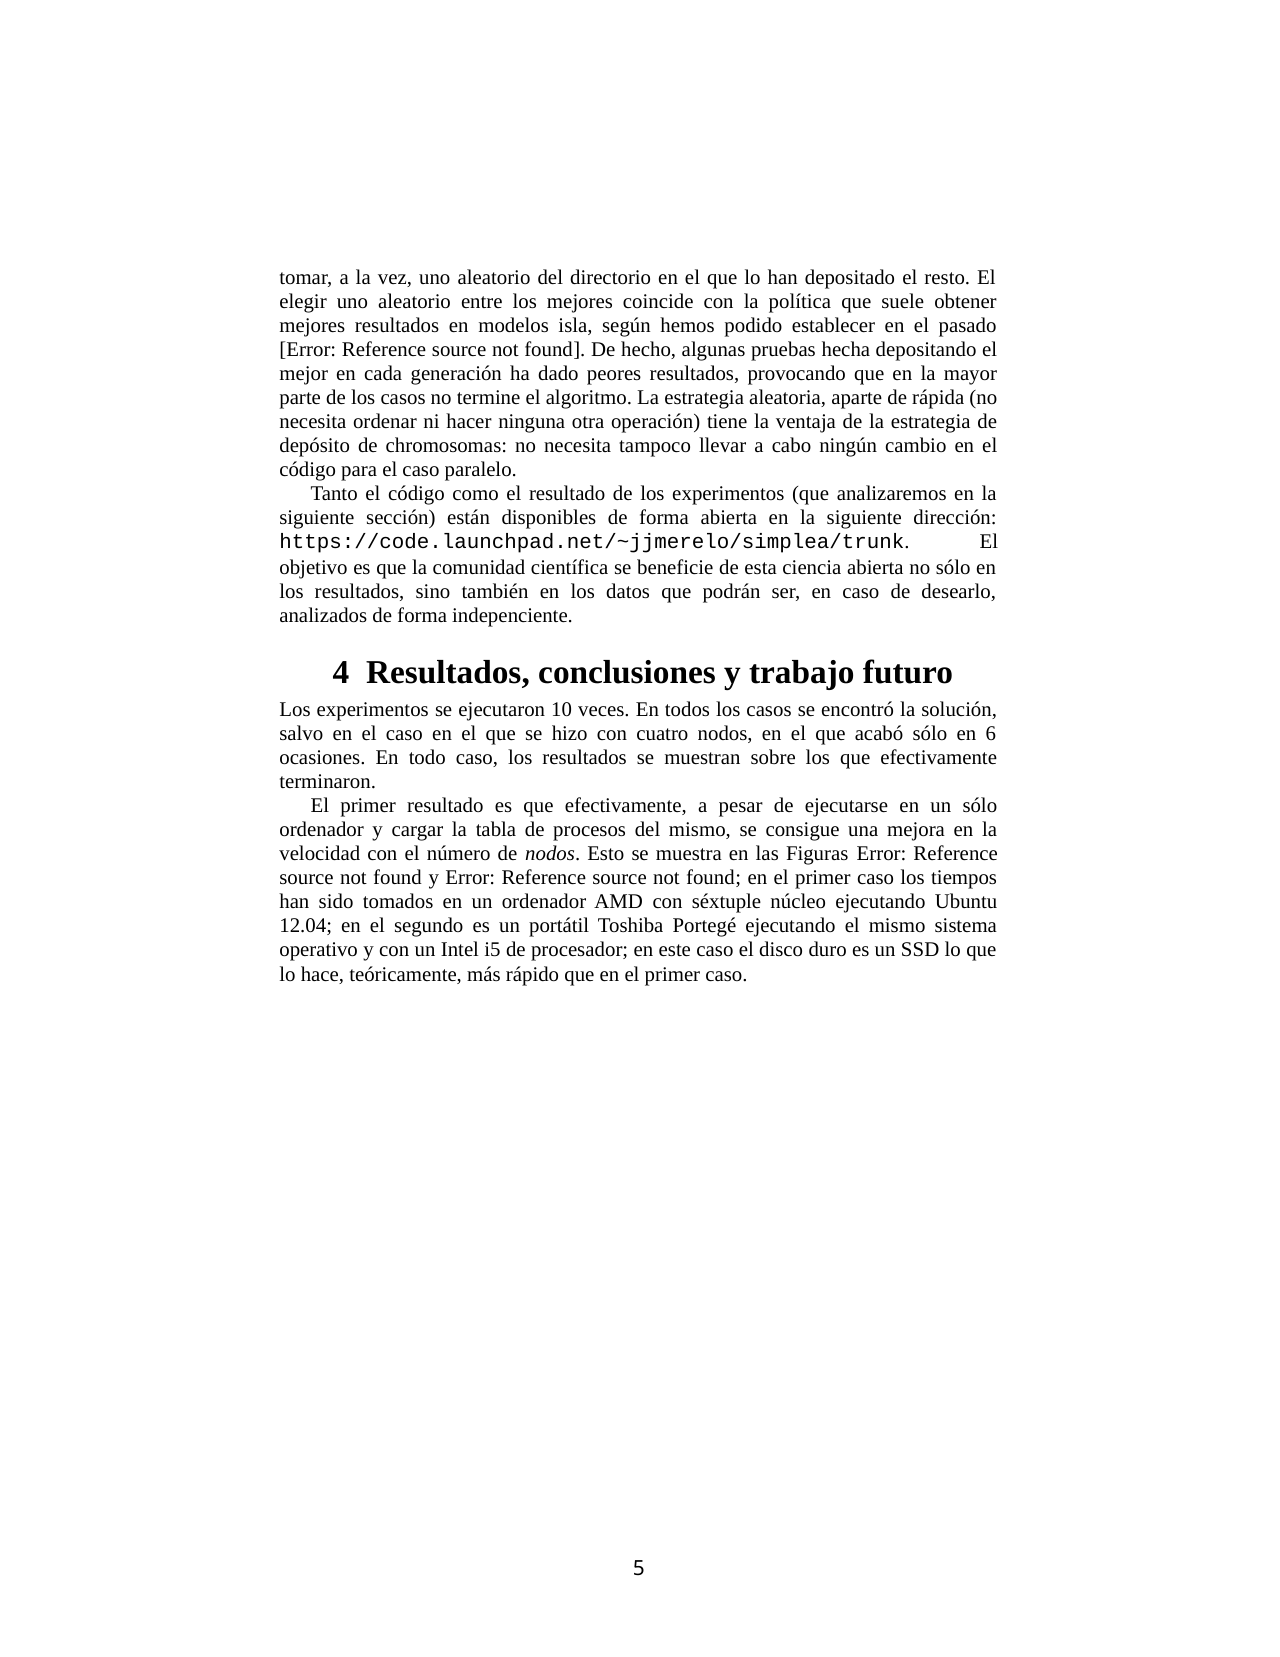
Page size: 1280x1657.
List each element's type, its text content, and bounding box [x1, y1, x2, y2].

text El primer resultado es que efectivamente, a pesar de ejecutarse en un sólo ordenador y cargar la tabla de procesos del mismo, se consigue una mejora en la velocidad con el número de nodos. Esto se muestra en las Figuras Error: No se encuentra la fuente de referencia y Error: No se encuentra la fuente de referencia; en el primer caso los tiempos han sido tomados en un ordenador AMD con séxtuple núcleo ejecutando Ubuntu 12.04; en el segundo es un portátil Toshiba Portegé ejecutando el mismo sistema operativo y con un Intel i5 de procesador; en este caso el disco duro es un SSD lo que lo hace, teóricamente, más rápido que en el primer caso. [279, 793, 998, 986]
text Tanto el código como el resultado de los experimentos (que analizaremos en la siguiente sección) están disponibles de forma abierta en la siguiente dirección: https://code.launchpad.net/~jjmerelo/simplea/trunk. El objetivo es que la comunidad científica se beneficie de esta ciencia abierta no sólo en los resultados, sino también en los datos que podrán ser, en caso de desearlo, analizados de forma indepenciente. [279, 481, 998, 627]
text Los experimentos se ejecutaron 10 veces. En todos los casos se encontró la solución, salvo en el caso en el que se hizo con cuatro nodos, en el que acabó sólo en 6 ocasiones. En todo caso, los resultados se muestran sobre los que efectivamente terminaron. [279, 697, 998, 793]
text Para la versión paralela hace falta una política de migración. En nuestro caso se ha elegido depositar un cromosoma aleatorio elegido entre el 50% con más fitness y tomar, a la vez, uno aleatorio del directorio en el que lo han depositado el resto. El elegir uno aleatorio entre los mejores coincide con la política que suele obtener mejores resultados en modelos isla, según hemos podido establecer en el pasado [Error: No se encuentra la fuente de referencia]. De hecho, algunas pruebas hecha depositando el mejor en cada generación ha dado peores resultados, provocando que en la mayor parte de los casos no termine el algoritmo. La estrategia aleatoria, aparte de rápida (no necesita ordenar ni hacer ninguna otra operación) tiene la ventaja de la estrategia de depósito de chromosomas: no necesita tampoco llevar a cabo ningún cambio en el código para el caso paralelo. [279, 264, 998, 481]
subtitle 4 Resultados, conclusiones y trabajo futuro [332, 652, 998, 691]
